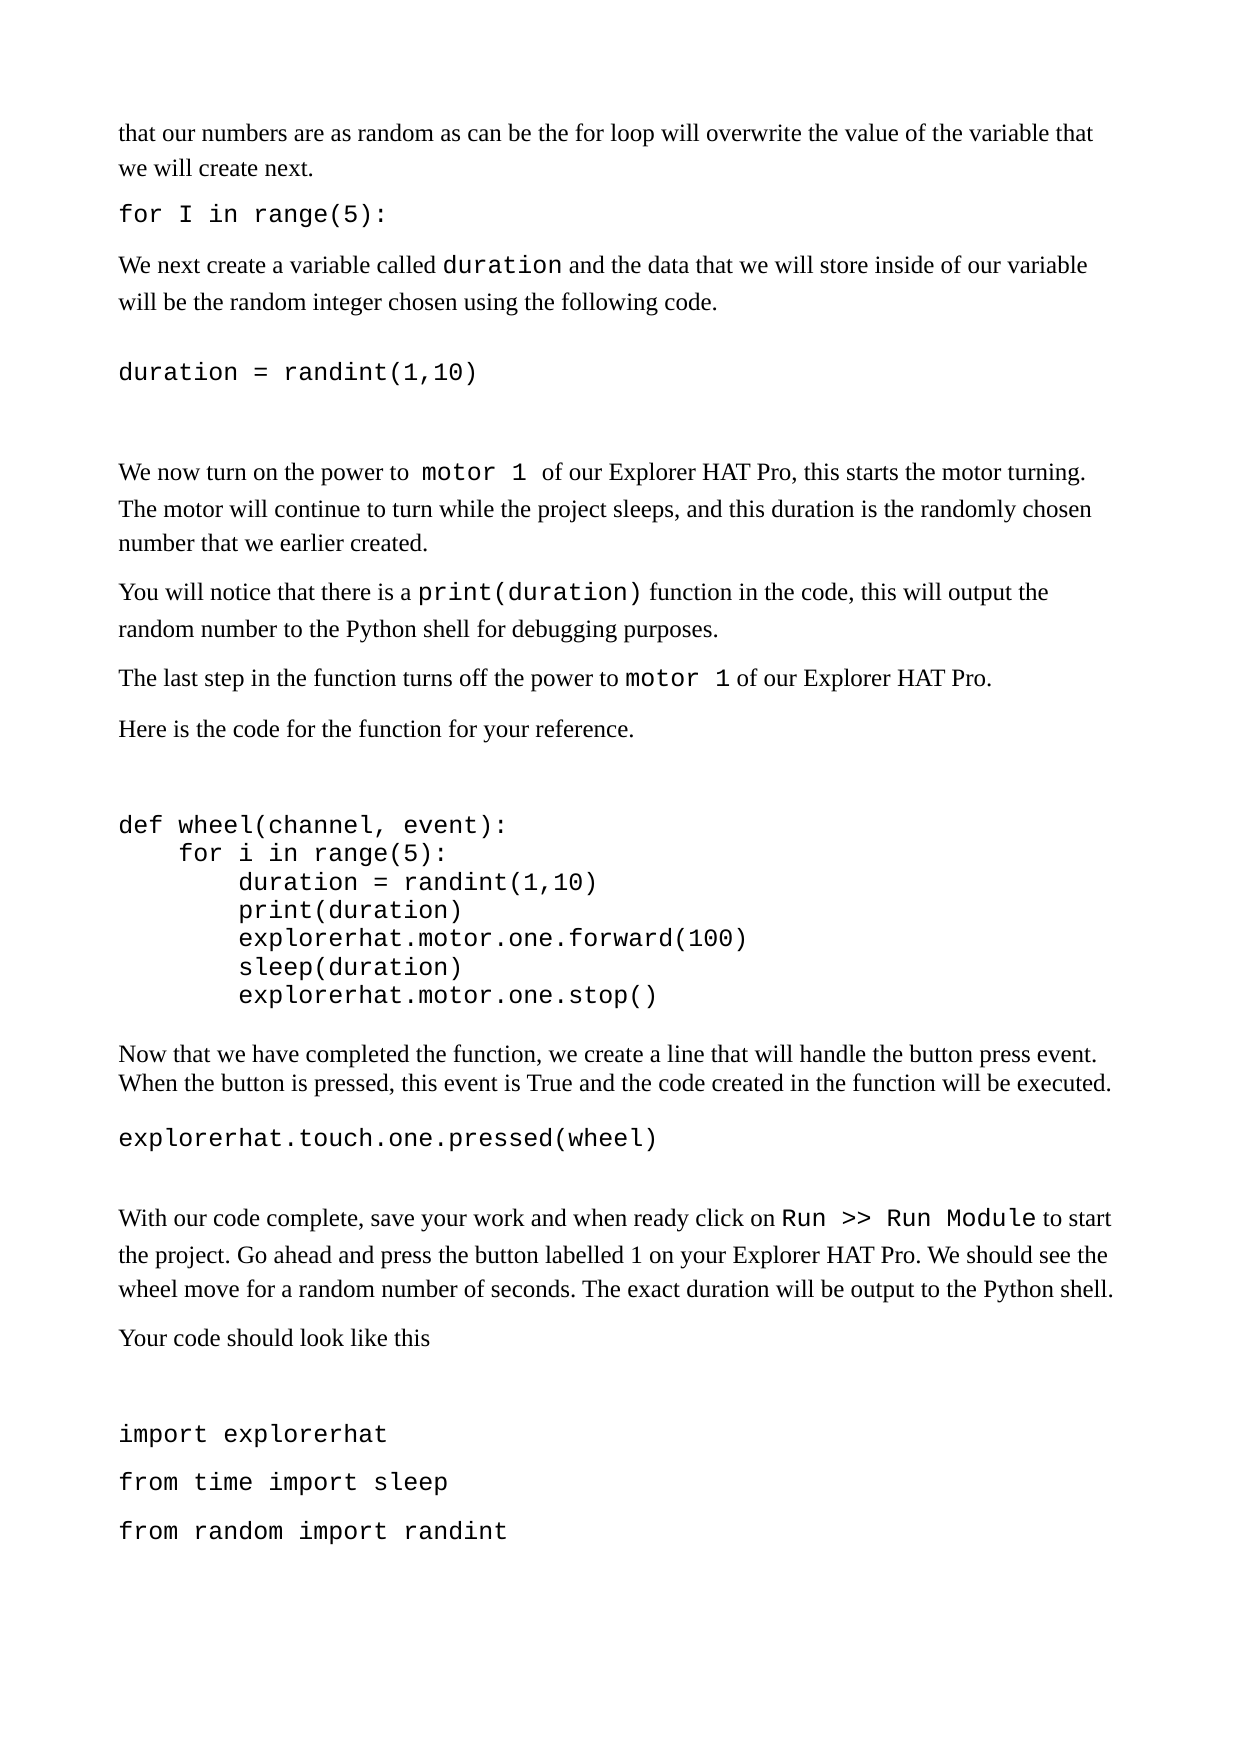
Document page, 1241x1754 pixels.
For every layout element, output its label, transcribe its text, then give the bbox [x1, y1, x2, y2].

text sleep(duration) [118, 954, 1122, 982]
text explorerhat.motor.one.stop() [118, 982, 1122, 1011]
text from time import sleep [118, 1470, 1122, 1498]
text duration = randint(1,10) [118, 359, 1122, 388]
text We now turn on the power to motor 1 of our Explorer HAT Pro, this starts the motor turning. The motor will continue to turn while the project sleeps, and this duration is the randomly chosen number that we earlier created. [118, 457, 1122, 557]
text Now that we have completed the function, we create a line that will handle the button press event. When the button is pressed, this event is True and the code created in the function will be executed. [118, 1039, 1122, 1097]
text With our code complete, save your work and when ready click on Run >> Run Module to start the project. Go ahead and press the button labelled 1 on your Explorer HAT Pro. We should see the wheel move for a random number of seconds. The exact duration will be output to the Python shell. [118, 1203, 1122, 1303]
text def wheel(channel, event): [118, 812, 1122, 841]
text Your code should look like this [118, 1323, 1122, 1352]
text We next create a variable called duration and the data that we will store inside of our variable will be the random integer chosen using the following code. [118, 250, 1122, 316]
text explorerhat.motor.one.forward(100) [118, 926, 1122, 954]
text that our numbers are as random as can be the for loop will overwrite the value of the variable that we will create next. [118, 118, 1122, 181]
text duration = randint(1,10) [118, 869, 1122, 897]
text for i in range(5): [118, 841, 1122, 869]
text from random import randint [118, 1518, 1122, 1547]
text The last step in the function turns off the power to motor 1 of our Explorer HAT Pro. [118, 663, 1122, 694]
text for I in range(5): [118, 202, 1122, 230]
text import explorerhat [118, 1421, 1122, 1450]
text explorerhat.touch.one.pressed(wheel) [118, 1126, 1122, 1154]
text You will notice that there is a print(duration) function in the code, this will output the random number to the Python shell for debugging purposes. [118, 577, 1122, 642]
text print(duration) [118, 897, 1122, 926]
text Here is the code for the function for your reference. [118, 714, 1122, 743]
